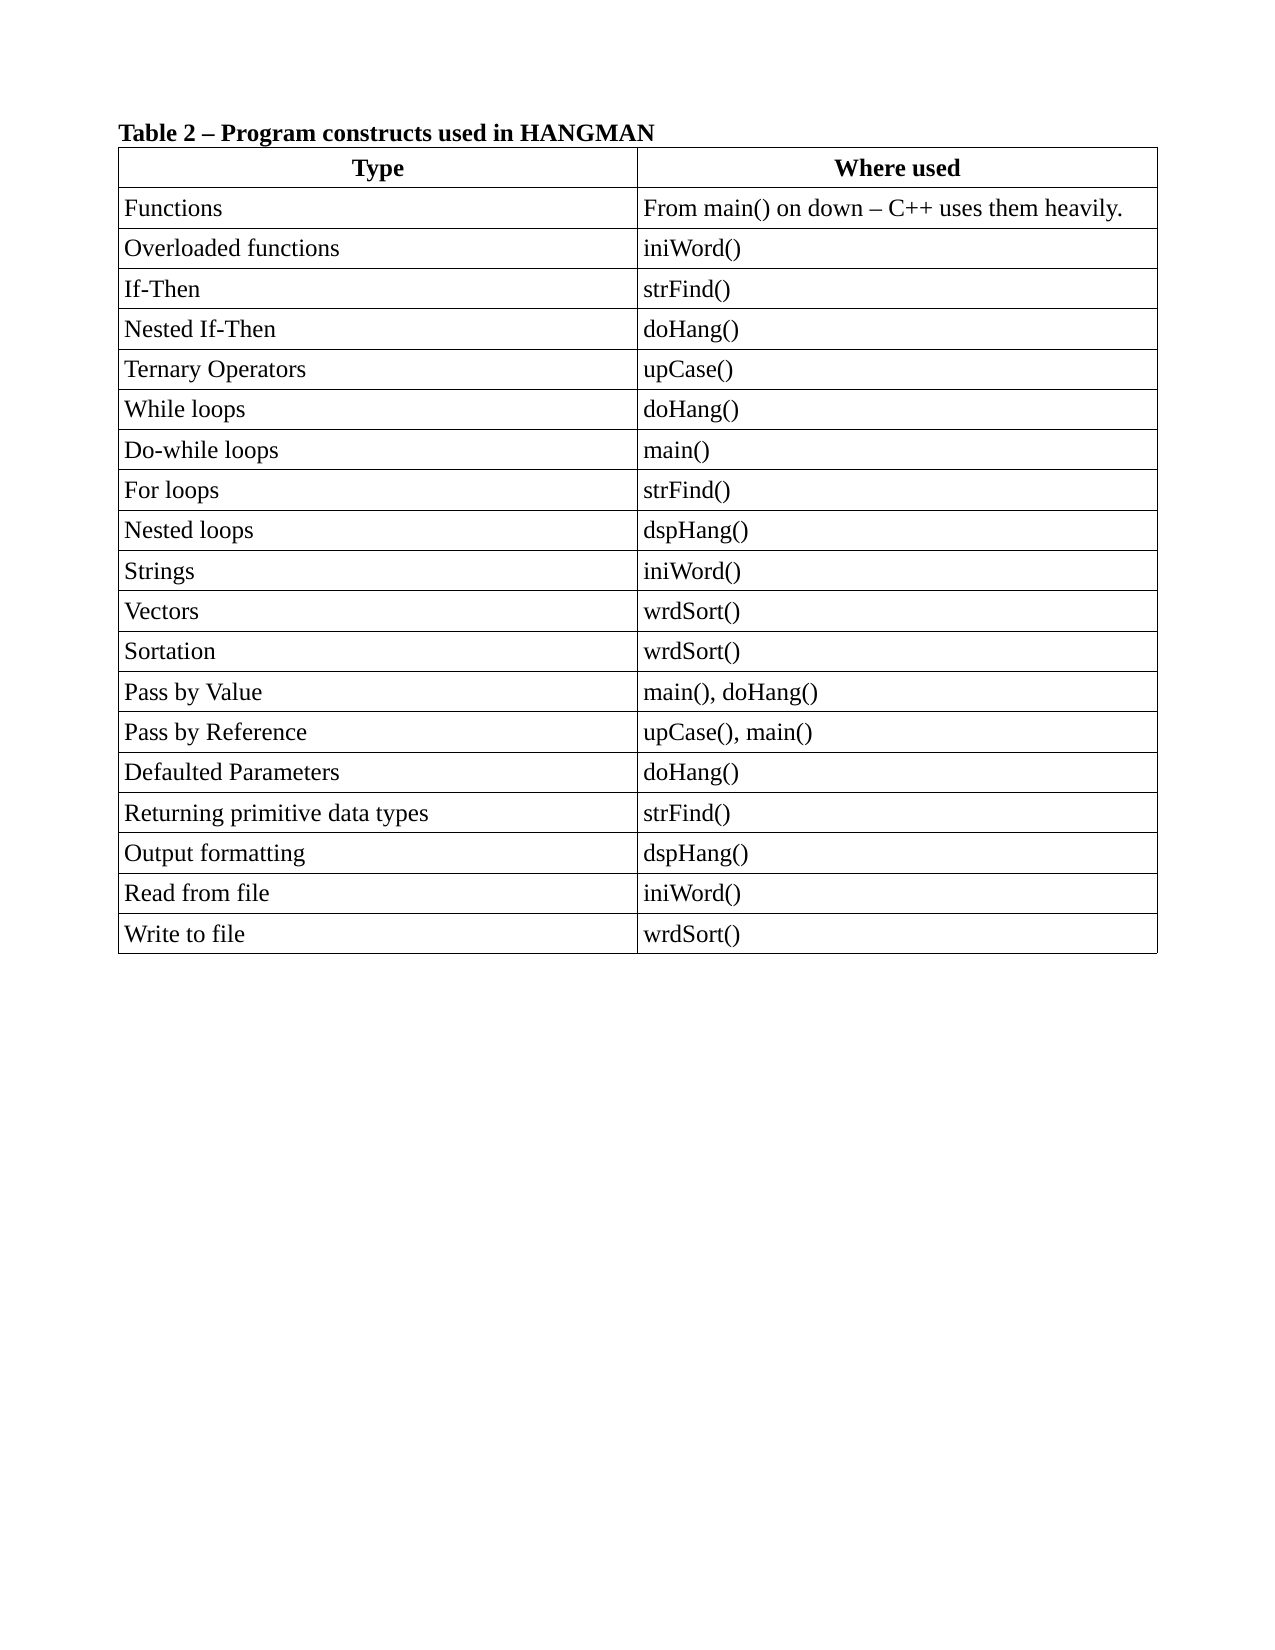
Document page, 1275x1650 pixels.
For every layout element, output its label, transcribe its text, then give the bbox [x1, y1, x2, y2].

table_cell strFind() [638, 470, 1157, 510]
table_cell dspHang() [638, 511, 1157, 550]
table_cell If-Then [119, 269, 637, 308]
table_cell Sortation [119, 632, 637, 671]
table_cell wrdSort() [638, 632, 1157, 671]
table_cell Read from file [119, 874, 637, 913]
table_cell From main() on down – C++ uses them heavily. [638, 188, 1157, 227]
table_cell Do-while loops [119, 430, 637, 469]
table_cell iniWord() [638, 551, 1157, 590]
table_cell While loops [119, 390, 637, 429]
table_cell iniWord() [638, 229, 1157, 268]
table_cell Pass by Reference [119, 712, 637, 752]
table_cell Functions [119, 188, 637, 227]
table_cell wrdSort() [638, 591, 1157, 631]
table_cell Ternary Operators [119, 350, 637, 389]
table_cell Nested loops [119, 511, 637, 550]
table_cell Overloaded functions [119, 229, 637, 268]
table_cell Nested If-Then [119, 309, 637, 348]
table_cell Output formatting [119, 833, 637, 872]
table_cell main() [638, 430, 1157, 469]
table_header Where used [638, 148, 1157, 187]
table_cell main(), doHang() [638, 672, 1157, 711]
table_cell wrdSort() [638, 914, 1157, 953]
table_cell iniWord() [638, 874, 1157, 913]
table_cell upCase(), main() [638, 712, 1157, 752]
table_cell strFind() [638, 269, 1157, 308]
table_cell Defaulted Parameters [119, 753, 637, 792]
table_cell strFind() [638, 793, 1157, 832]
table_cell For loops [119, 470, 637, 510]
table_header Type [119, 148, 637, 187]
table_cell dspHang() [638, 833, 1157, 872]
table_cell doHang() [638, 309, 1157, 348]
text Table 2 – Program constructs used in HANGMAN [118, 118, 1157, 147]
table_cell doHang() [638, 390, 1157, 429]
table_cell upCase() [638, 350, 1157, 389]
table_cell Returning primitive data types [119, 793, 637, 832]
table_cell Strings [119, 551, 637, 590]
table_cell Vectors [119, 591, 637, 631]
table_cell Pass by Value [119, 672, 637, 711]
table_cell doHang() [638, 753, 1157, 792]
table_cell Write to file [119, 914, 637, 953]
